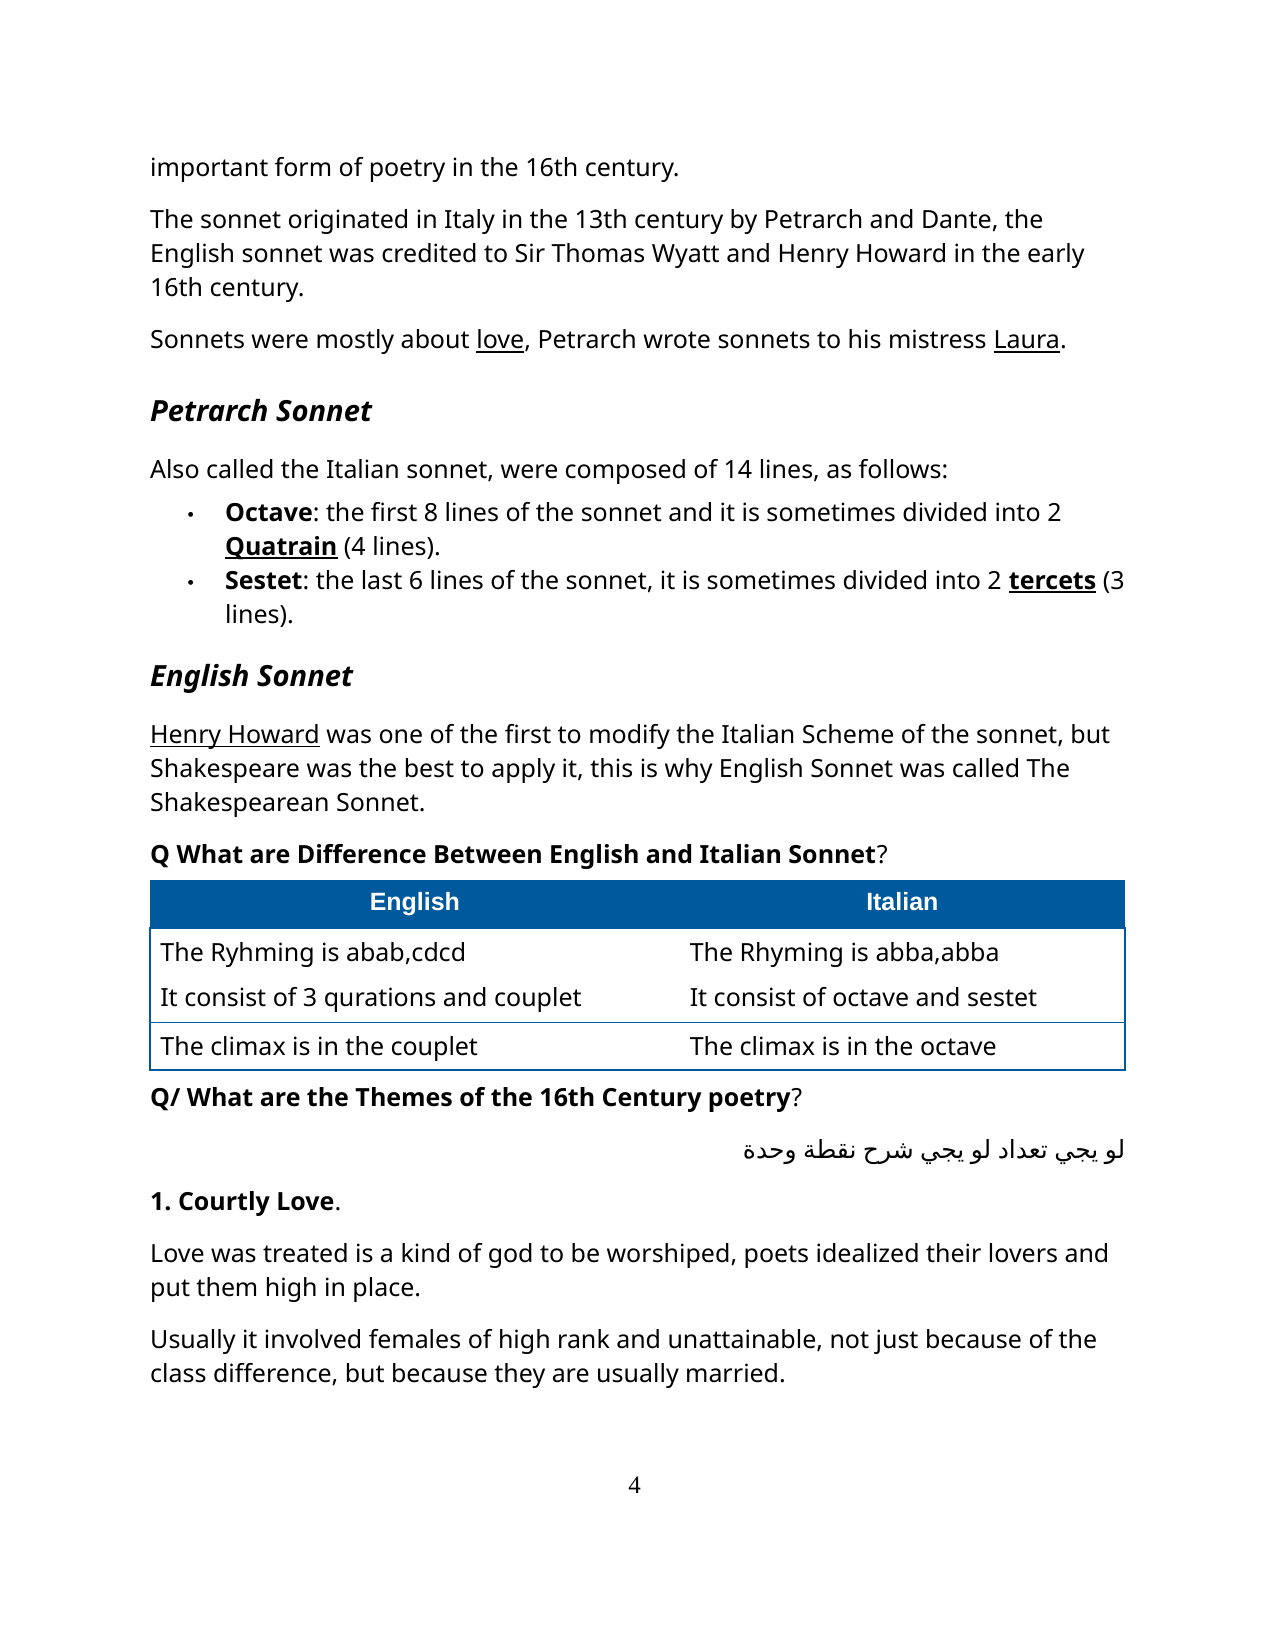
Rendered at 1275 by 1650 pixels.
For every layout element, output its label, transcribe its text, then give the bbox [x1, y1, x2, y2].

text Sonnets were mostly about love, Petrarch wrote sonnets to his mistress Laura. [150, 322, 1125, 356]
subtitle Petrarch Sonnet [150, 390, 1125, 430]
text Q What are Difference Between English and Italian Sonnet? [150, 837, 1125, 871]
table_cell The Rhyming is abba,abba [679, 929, 1124, 974]
table_cell The climax is in the octave [679, 1023, 1124, 1069]
list Sestet: the last 6 lines of the sonnet, it is sometimes divided into 2 tercets (3 lines). [187, 562, 1125, 631]
table_cell The Ryhming is abab,cdcd [151, 929, 679, 974]
table_cell It consist of octave and sestet [679, 974, 1124, 1022]
table_cell The climax is in the couplet [151, 1023, 679, 1069]
text لو يجي تعداد لو يجي شرح نقطة وحدة [150, 1131, 1125, 1166]
text Love was treated is a kind of god to be worshiped, poets idealized their lovers and put them high in place. [150, 1235, 1125, 1303]
text Henry Howard was one of the first to modify the Italian Scheme of the sonnet, but Shakespeare was the best to apply it, this is why English Sonnet was called The Shakespearean Sonnet. [150, 717, 1125, 819]
text important form of poetry in the 16th century. [150, 150, 1125, 184]
subtitle English Sonnet [150, 656, 1125, 695]
text 1. Courtly Love. [150, 1183, 1125, 1217]
table_header Italian [679, 881, 1125, 927]
text Usually it involved females of high rank and unattainable, not just because of the class difference, but because they are usually married. [150, 1321, 1125, 1389]
list Octave: the first 8 lines of the sonnet and it is sometimes divided into 2 Quatrain (4 lines). [187, 494, 1125, 562]
text Q/ What are the Themes of the 16th Century poetry? [150, 1079, 1125, 1113]
table_cell It consist of 3 qurations and couplet [151, 974, 679, 1022]
text Also called the Italian sonnet, were composed of 14 lines, as follows: [150, 451, 1125, 485]
table_header English [150, 881, 679, 927]
text The sonnet originated in Italy in the 13th century by Petrarch and Dante, the English sonnet was credited to Sir Thomas Wyatt and Henry Howard in the early 16th century. [150, 202, 1125, 304]
